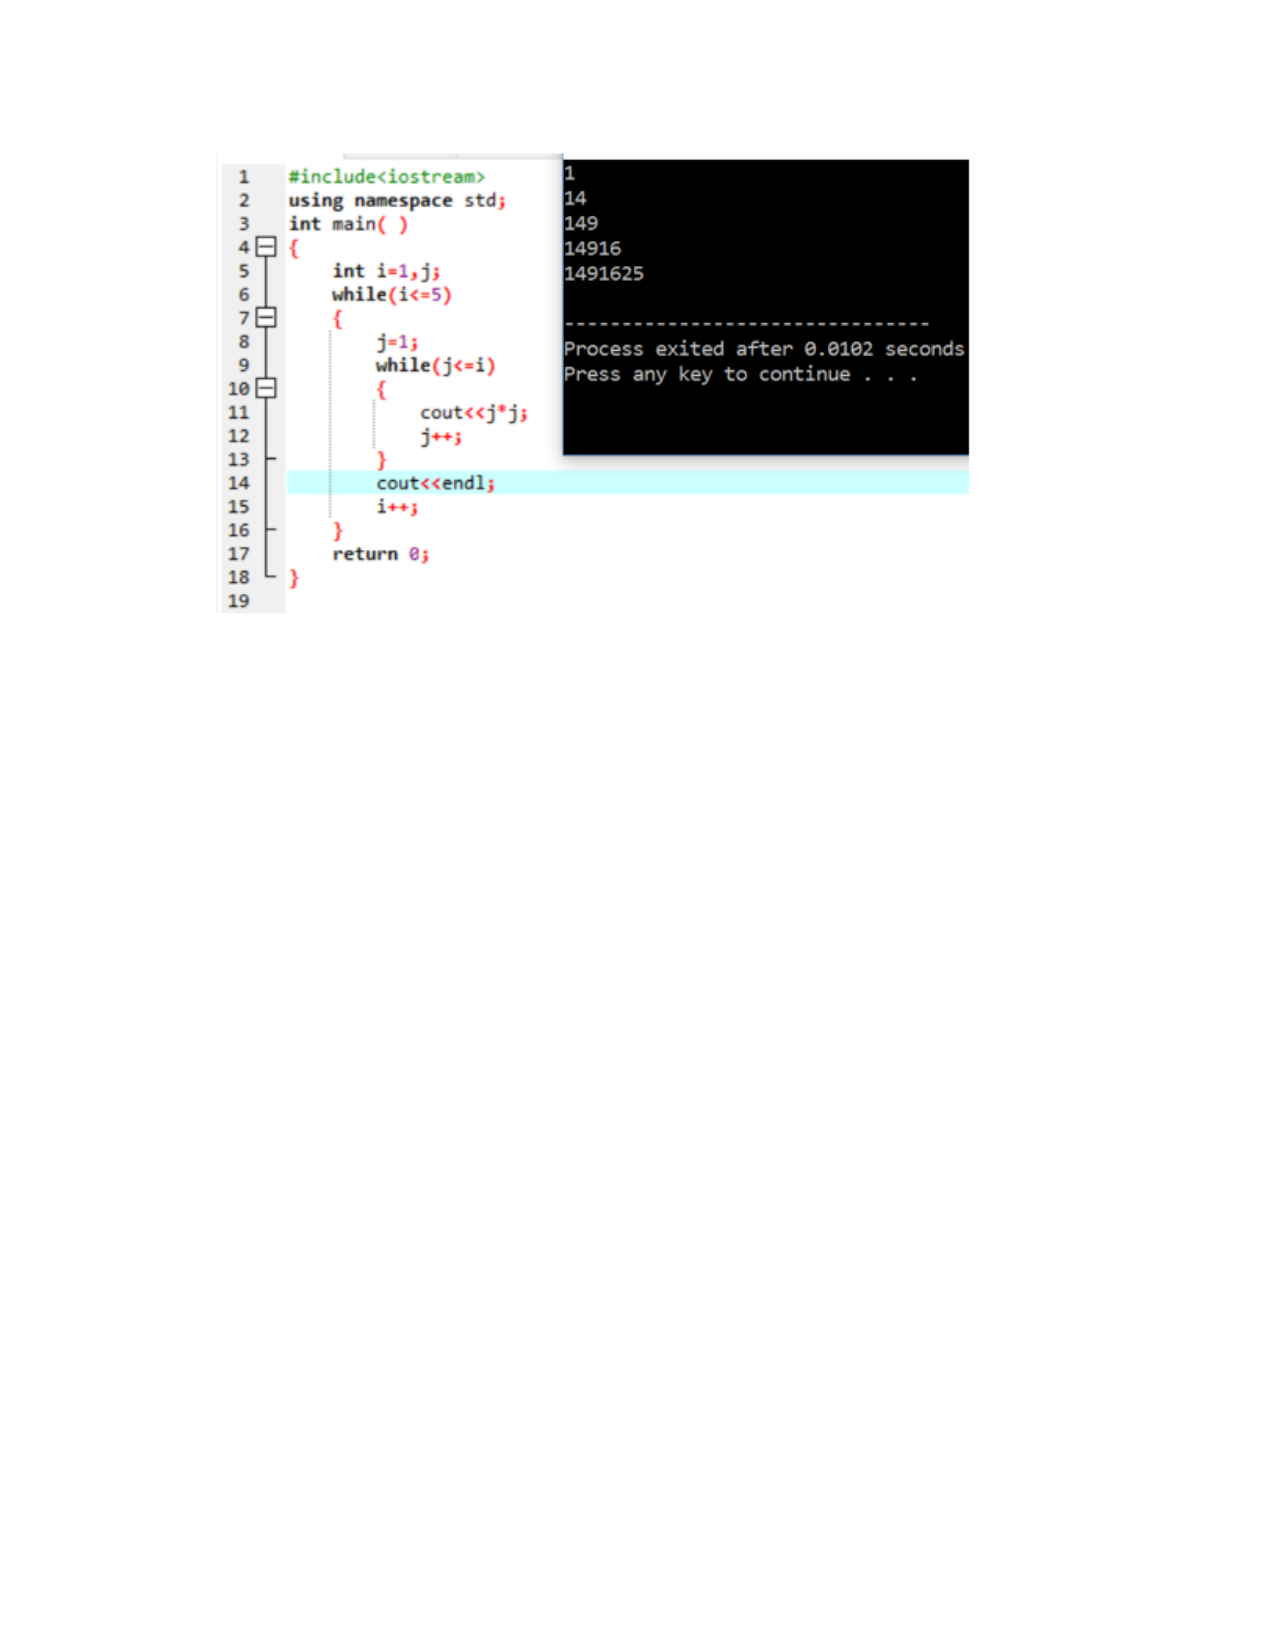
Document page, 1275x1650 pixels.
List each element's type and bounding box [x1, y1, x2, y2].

picture [204, 150, 1071, 651]
